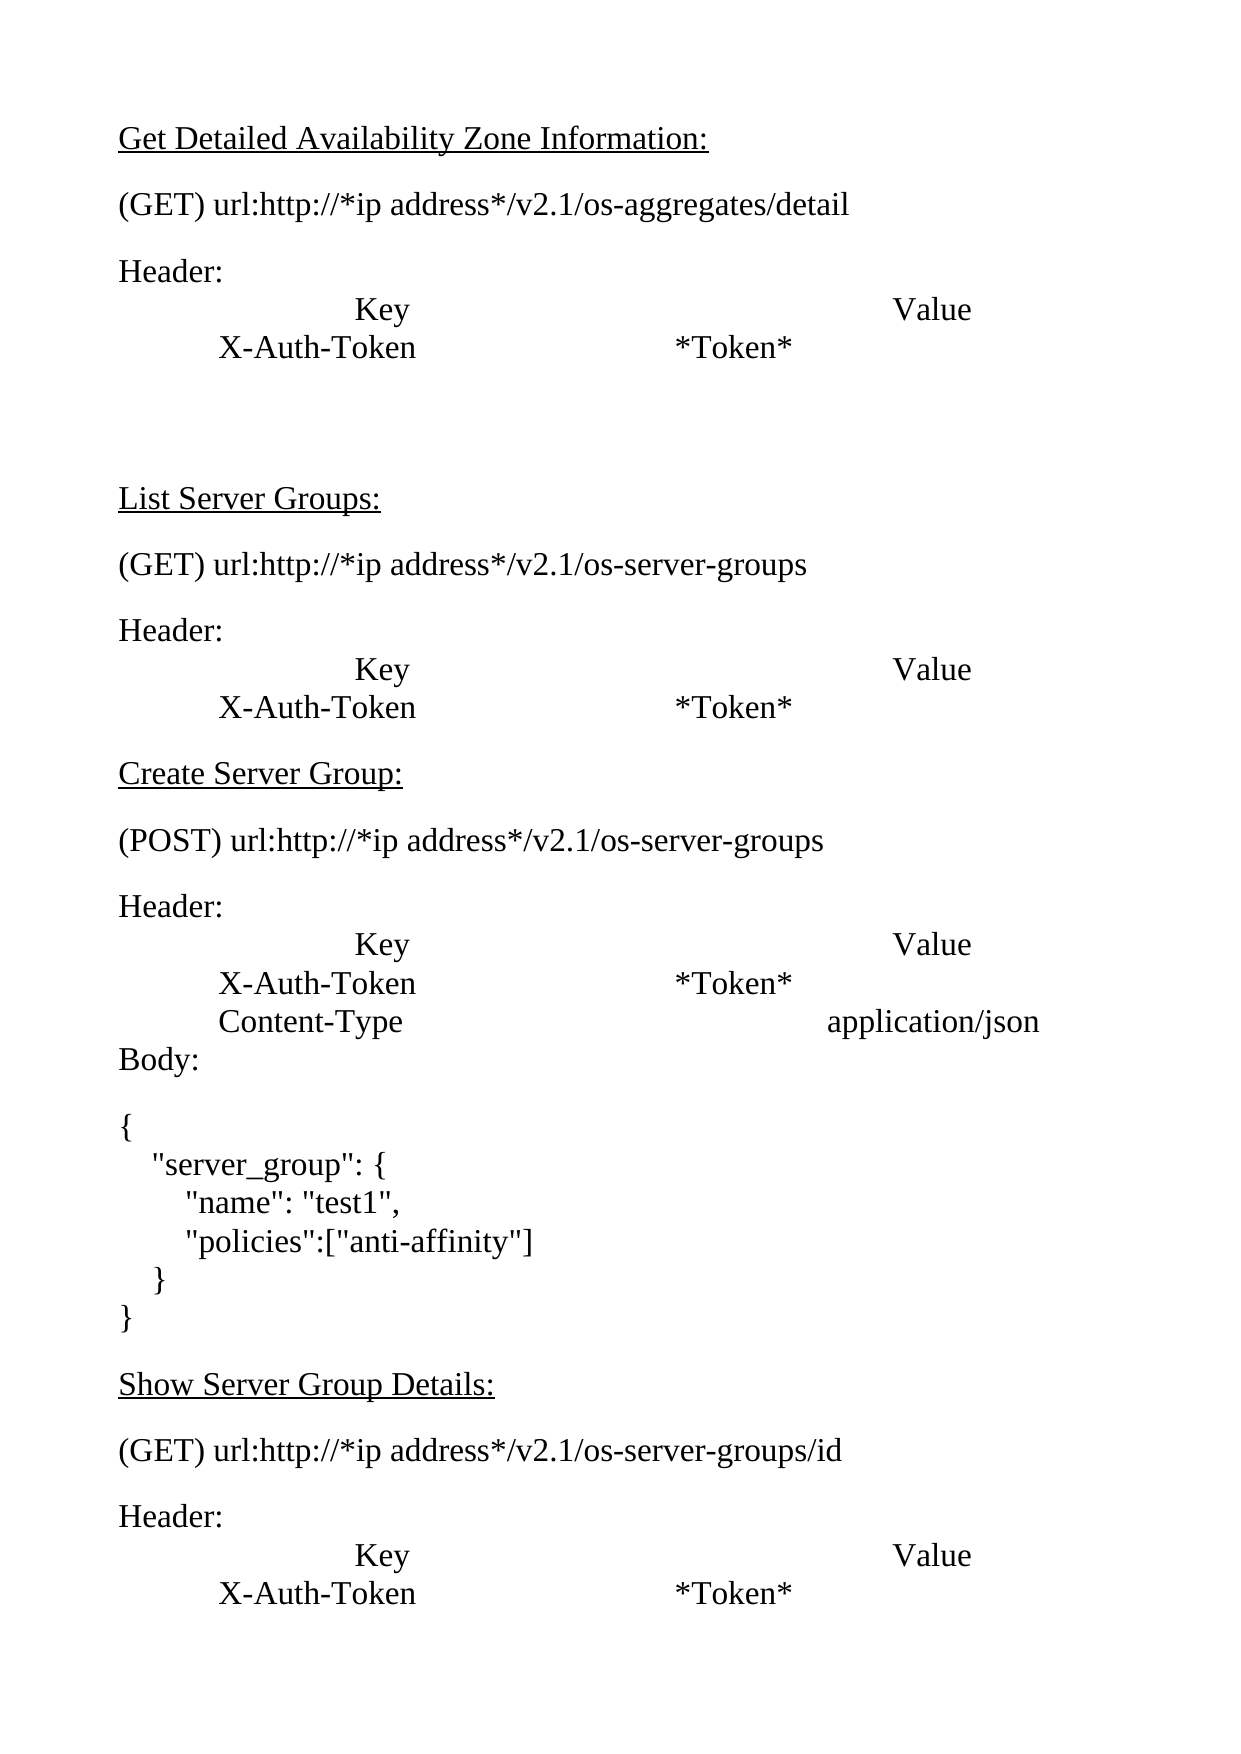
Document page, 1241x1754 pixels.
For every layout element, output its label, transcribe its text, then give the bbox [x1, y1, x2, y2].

text Header: [118, 251, 1122, 289]
text "server_group": { [118, 1144, 1122, 1183]
text } [118, 1298, 1122, 1336]
text X-Auth-Token *Token* [118, 327, 1122, 366]
text "policies":["anti-affinity"] [118, 1221, 1122, 1259]
text Show Server Group Details: [118, 1364, 1122, 1402]
text Create Server Group: [118, 754, 1122, 792]
text Key Value [118, 1535, 1122, 1573]
text Body: [118, 1040, 1122, 1078]
text Header: [118, 1497, 1122, 1535]
text Header: [118, 611, 1122, 649]
text Key Value [118, 925, 1122, 963]
text Key Value [118, 289, 1122, 327]
text X-Auth-Token *Token* [118, 1573, 1122, 1612]
text } [118, 1259, 1122, 1298]
text Get Detailed Availability Zone Information: [118, 118, 1122, 156]
text X-Auth-Token *Token* [118, 687, 1122, 726]
text (GET) url:http://*ip address*/v2.1/os-server-groups/id [118, 1430, 1122, 1469]
text (POST) url:http://*ip address*/v2.1/os-server-groups [118, 820, 1122, 858]
text X-Auth-Token *Token* [118, 963, 1122, 1001]
text List Server Groups: [118, 478, 1122, 516]
text Header: [118, 886, 1122, 925]
text (GET) url:http://*ip address*/v2.1/os-server-groups [118, 544, 1122, 583]
text Content-Type application/json [118, 1001, 1122, 1040]
text { [118, 1106, 1122, 1144]
text Key Value [118, 649, 1122, 687]
text "name": "test1", [118, 1183, 1122, 1221]
text (GET) url:http://*ip address*/v2.1/os-aggregates/detail [118, 184, 1122, 223]
